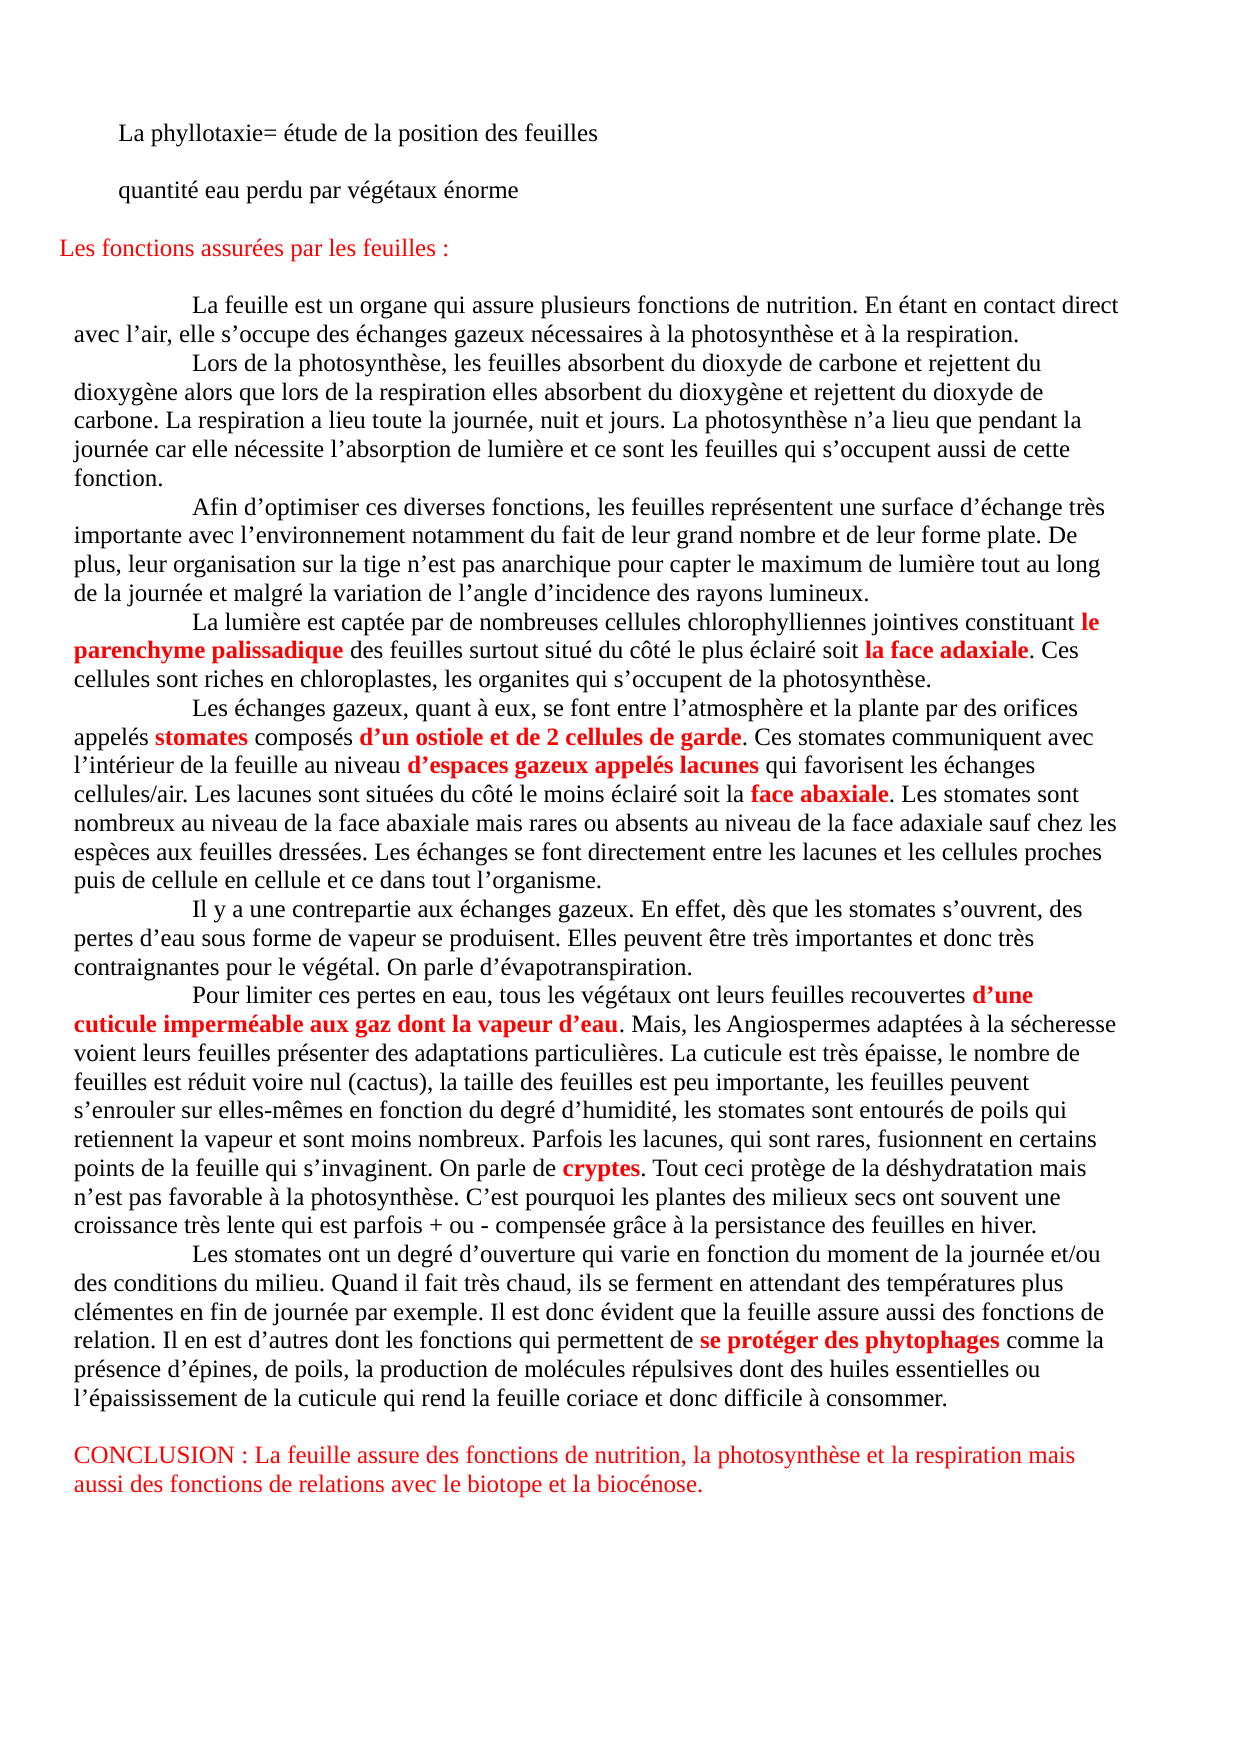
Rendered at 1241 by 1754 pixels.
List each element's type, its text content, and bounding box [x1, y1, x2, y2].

text La feuille est un organe qui assure plusieurs fonctions de nutrition. En étant en contact direct avec l’air, elle s’occupe des échanges gazeux nécessaires à la photosynthèse et à la respiration. [74, 291, 1122, 348]
text Afin d’optimiser ces diverses fonctions, les feuilles représentent une surface d’échange très importante avec l’environnement notamment du fait de leur grand nombre et de leur forme plate. De plus, leur organisation sur la tige n’est pas anarchique pour capter le maximum de lumière tout au long de la journée et malgré la variation de l’angle d’incidence des rayons lumineux. [74, 492, 1122, 607]
text Les échanges gazeux, quant à eux, se font entre l’atmosphère et la plante par des orifices appelés stomates composés d’un ostiole et de 2 cellules de garde. Ces stomates communiquent avec l’intérieur de la feuille au niveau d’espaces gazeux appelés lacunes qui favorisent les échanges cellules/air. Les lacunes sont situées du côté le moins éclairé soit la face abaxiale. Les stomates sont nombreux au niveau de la face abaxiale mais rares ou absents au niveau de la face adaxiale sauf chez les espèces aux feuilles dressées. Les échanges se font directement entre les lacunes et les cellules proches puis de cellule en cellule et ce dans tout l’organisme. [74, 693, 1122, 894]
text La lumière est captée par de nombreuses cellules chlorophylliennes jointives constituant le parenchyme palissadique des feuilles surtout situé du côté le plus éclairé soit la face adaxiale. Ces cellules sont riches en chloroplastes, les organites qui s’occupent de la photosynthèse. [74, 607, 1122, 693]
text CONCLUSION : La feuille assure des fonctions de nutrition, la photosynthèse et la respiration mais aussi des fonctions de relations avec le biotope et la biocénose. [74, 1441, 1122, 1498]
text La phyllotaxie= étude de la position des feuilles [118, 118, 1122, 147]
text Pour limiter ces pertes en eau, tous les végétaux ont leurs feuilles recouvertes d’une cuticule imperméable aux gaz dont la vapeur d’eau. Mais, les Angiospermes adaptées à la sécheresse voient leurs feuilles présenter des adaptations particulières. La cuticule est très épaisse, le nombre de feuilles est réduit voire nul (cactus), la taille des feuilles est peu importante, les feuilles peuvent s’enrouler sur elles-mêmes en fonction du degré d’humidité, les stomates sont entourés de poils qui retiennent la vapeur et sont moins nombreux. Parfois les lacunes, qui sont rares, fusionnent en certains points de la feuille qui s’invaginent. On parle de cryptes. Tout ceci protège de la déshydratation mais n’est pas favorable à la photosynthèse. C’est pourquoi les plantes des milieux secs ont souvent une croissance très lente qui est parfois + ou - compensée grâce à la persistance des feuilles en hiver. [74, 981, 1122, 1239]
text Il y a une contrepartie aux échanges gazeux. En effet, dès que les stomates s’ouvrent, des pertes d’eau sous forme de vapeur se produisent. Elles peuvent être très importantes et donc très contraignantes pour le végétal. On parle d’évapotranspiration. [74, 894, 1122, 981]
text Les stomates ont un degré d’ouverture qui varie en fonction du moment de la journée et/ou des conditions du milieu. Quand il fait très chaud, ils se ferment en attendant des températures plus clémentes en fin de journée par exemple. Il est donc évident que la feuille assure aussi des fonctions de relation. Il en est d’autres dont les fonctions qui permettent de se protéger des phytophages comme la présence d’épines, de poils, la production de molécules répulsives dont des huiles essentielles ou l’épaississement de la cuticule qui rend la feuille coriace et donc difficile à consommer. [74, 1239, 1122, 1412]
text Lors de la photosynthèse, les feuilles absorbent du dioxyde de carbone et rejettent du dioxygène alors que lors de la respiration elles absorbent du dioxygène et rejettent du dioxyde de carbone. La respiration a lieu toute la journée, nuit et jours. La photosynthèse n’a lieu que pendant la journée car elle nécessite l’absorption de lumière et ce sont les feuilles qui s’occupent aussi de cette fonction. [74, 348, 1122, 492]
text Les fonctions assurées par les feuilles : [59, 233, 1122, 262]
text quantité eau perdu par végétaux énorme [118, 176, 1122, 204]
